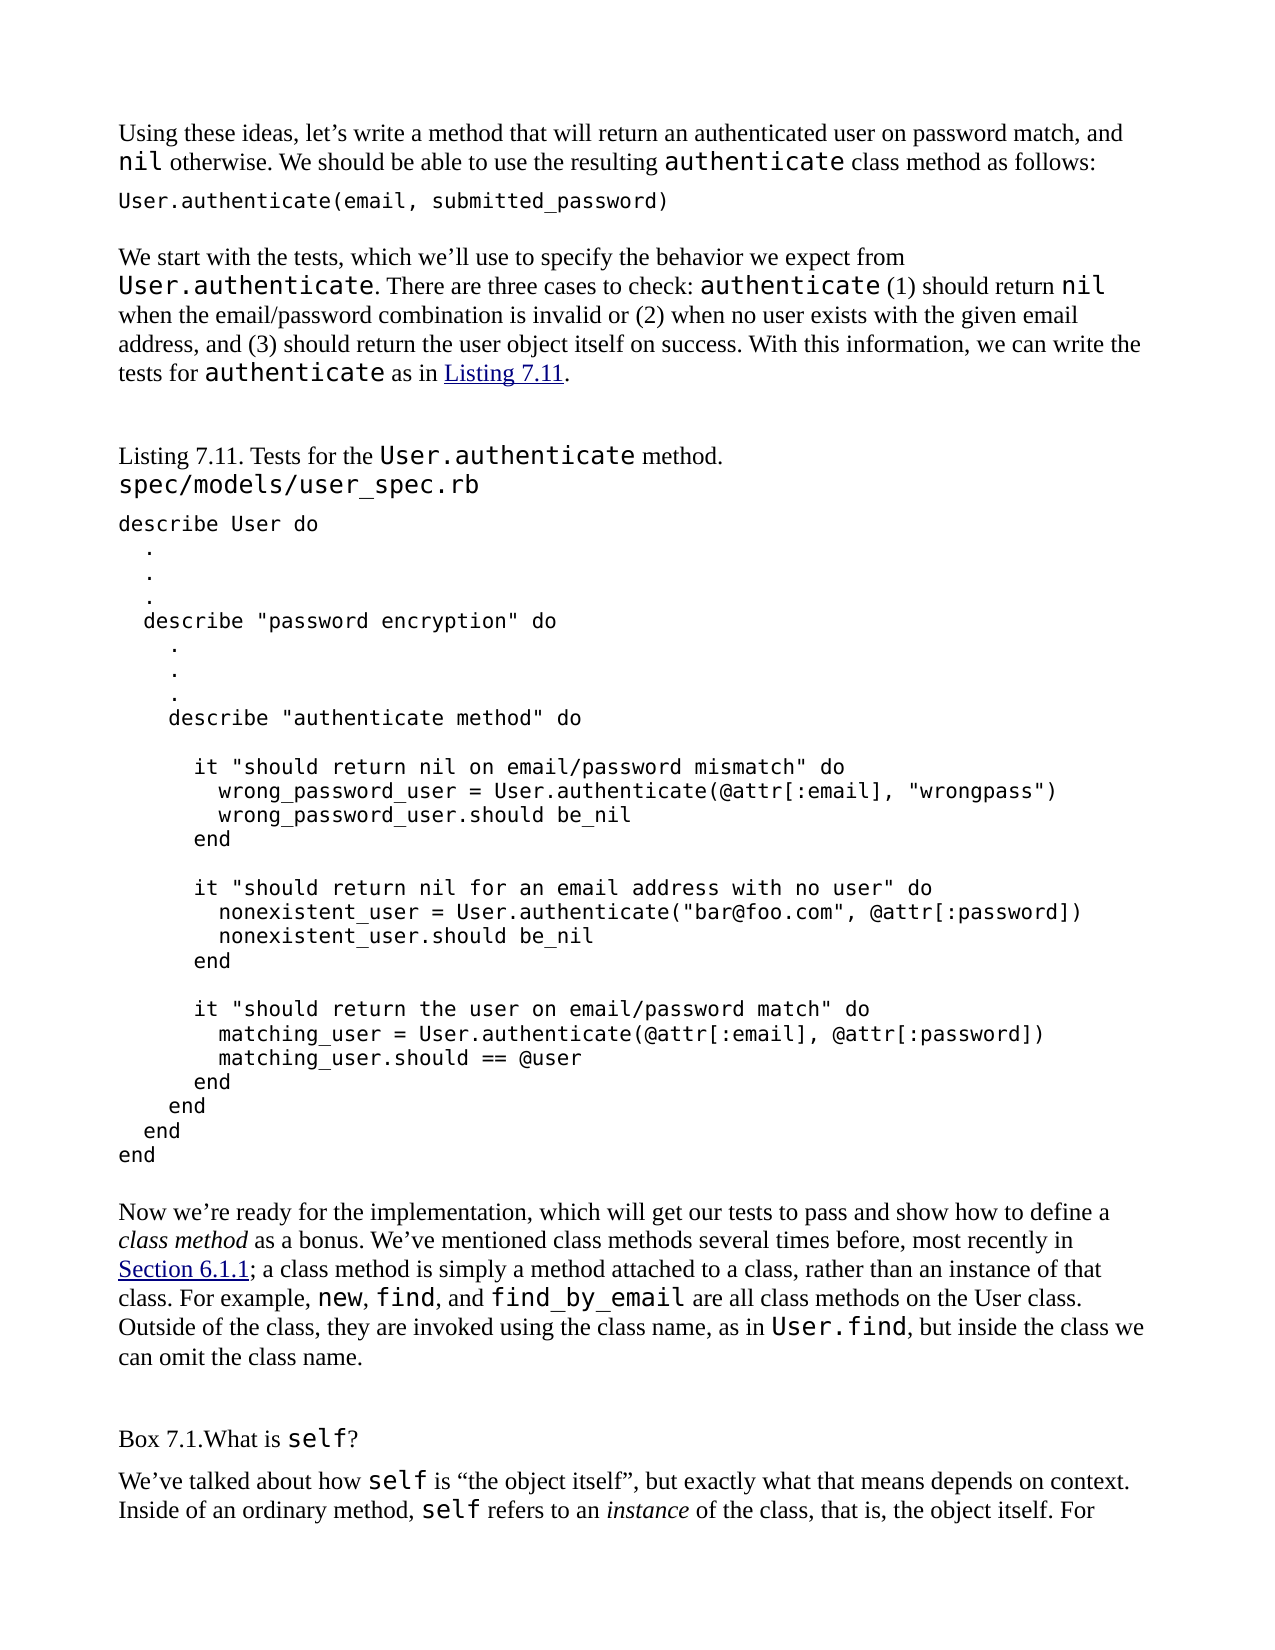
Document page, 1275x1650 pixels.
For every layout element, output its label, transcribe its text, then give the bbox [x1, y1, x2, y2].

text User.authenticate(email, submitted_password) [118, 189, 1157, 213]
text nonexistent_user = User.authenticate("bar@foo.com", @attr[:password]) [118, 900, 1157, 924]
text nonexistent_user.should be_nil [118, 924, 1157, 949]
text end [118, 949, 1157, 973]
text wrong_password_user = User.authenticate(@attr[:email], "wrongpass") [118, 779, 1157, 803]
text . [118, 561, 1157, 585]
text end [118, 827, 1157, 852]
text matching_user = User.authenticate(@attr[:email], @attr[:password]) [118, 1022, 1157, 1046]
text end [118, 1143, 1157, 1167]
text it "should return nil for an email address with no user" do [118, 876, 1157, 900]
text We’ve talked about how self is “the object itself”, but exactly what that means depends on context. Inside of an ordinary method, self refers to an instance of the class, that is, the object itself. For [118, 1466, 1157, 1524]
text Box 7.1.What is self? [118, 1424, 1157, 1453]
text . [118, 682, 1157, 706]
text describe "password encryption" do [118, 609, 1157, 633]
text describe "authenticate method" do [118, 706, 1157, 730]
text wrong_password_user.should be_nil [118, 803, 1157, 827]
text . [118, 633, 1157, 658]
text describe User do [118, 512, 1157, 536]
text end [118, 1070, 1157, 1094]
text We start with the tests, which we’ll use to specify the behavior we expect from User.authenticate. There are three cases to check: authenticate (1) should return nil when the email/password combination is invalid or (2) when no user exists with the given email address, and (3) should return the user object itself on success. With this information, we can write the tests for authenticate as in Listing 7.11. [118, 242, 1157, 387]
text Now we’re ready for the implementation, which will get our tests to pass and show how to define a class method as a bonus. We’ve mentioned class methods several times before, most recently in Section 6.1.1; a class method is simply a method attached to a class, rather than an instance of that class. For example, new, find, and find_by_email are all class methods on the User class. Outside of the class, they are invoked using the class name, as in User.find, but inside the class we can omit the class name. [118, 1197, 1157, 1370]
text it "should return the user on email/password match" do [118, 997, 1157, 1022]
text . [118, 585, 1157, 609]
text . [118, 536, 1157, 561]
text it "should return nil on email/password mismatch" do [118, 755, 1157, 779]
text Using these ideas, let’s write a method that will return an authenticated user on password match, and nil otherwise. We should be able to use the resulting authenticate class method as follows: [118, 118, 1157, 176]
text matching_user.should == @user [118, 1046, 1157, 1070]
text end [118, 1119, 1157, 1143]
text . [118, 658, 1157, 682]
text end [118, 1094, 1157, 1119]
text Listing 7.11. Tests for the User.authenticate method. spec/models/user_spec.rb [118, 441, 1157, 499]
